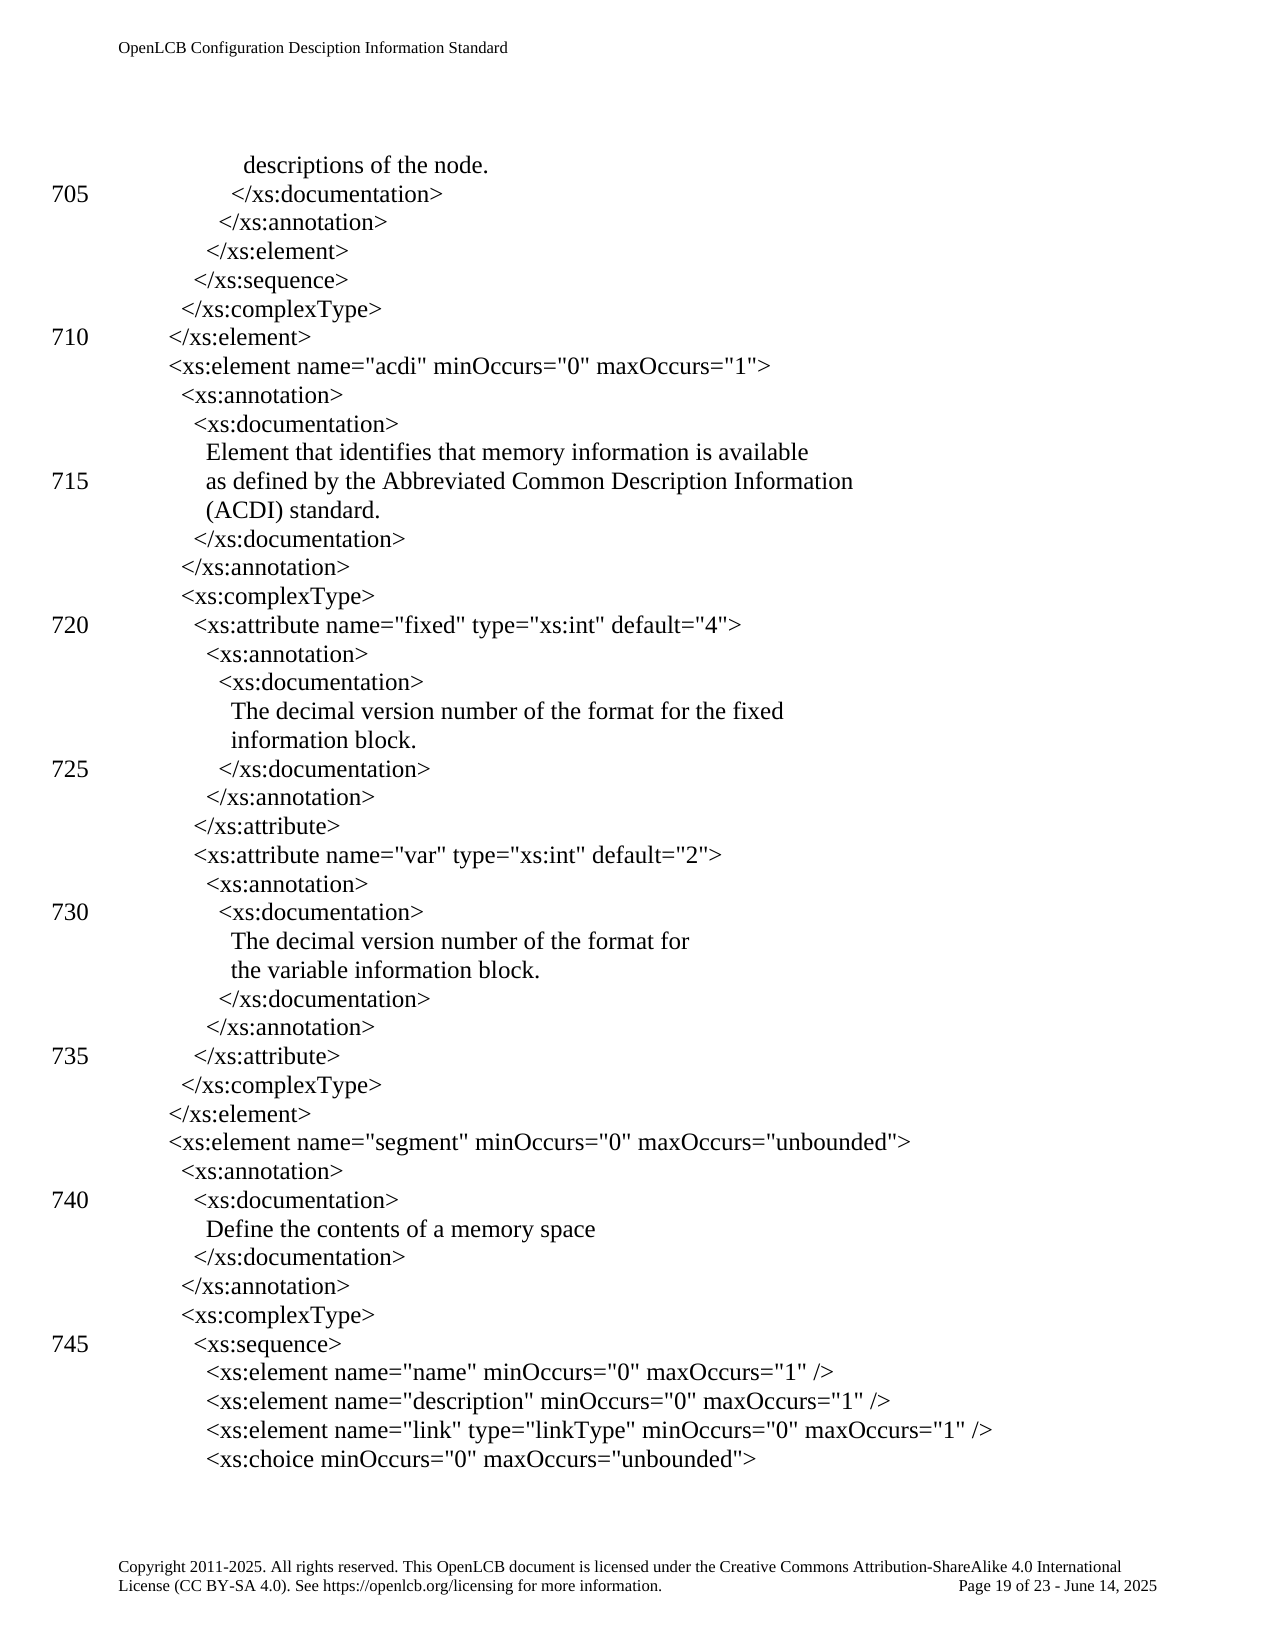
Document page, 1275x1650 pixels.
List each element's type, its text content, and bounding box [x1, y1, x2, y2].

text Define the contents of a memory space [118, 1214, 1157, 1242]
text </xs:annotation> [118, 1012, 1157, 1041]
text <xs:element name="segment" minOccurs="0" maxOccurs="unbounded"> [118, 1127, 1157, 1156]
text </xs:element> [118, 322, 1157, 351]
text Element that identifies that memory information is available [118, 437, 1157, 466]
text The decimal version number of the format for [118, 926, 1157, 955]
text </xs:attribute> [118, 1041, 1157, 1070]
text </xs:attribute> [118, 811, 1157, 840]
text <xs:element name="acdi" minOccurs="0" maxOccurs="1"> [118, 351, 1157, 380]
text <xs:documentation> [118, 667, 1157, 696]
text <xs:choice minOccurs="0" maxOccurs="unbounded"> [118, 1444, 1157, 1472]
text </xs:sequence> [118, 265, 1157, 294]
text </xs:element> [118, 1099, 1157, 1127]
text <xs:sequence> [118, 1329, 1157, 1357]
text </xs:documentation> [118, 984, 1157, 1012]
text </xs:element> [118, 236, 1157, 265]
text descriptions of the node. [118, 150, 1157, 179]
text </xs:complexType> [118, 294, 1157, 322]
text information block. [118, 725, 1157, 754]
text <xs:element name="description" minOccurs="0" maxOccurs="1" /> [118, 1386, 1157, 1415]
text as defined by the Abbreviated Common Description Information [118, 466, 1157, 495]
text <xs:element name="link" type="linkType" minOccurs="0" maxOccurs="1" /> [118, 1415, 1157, 1444]
text </xs:annotation> [118, 782, 1157, 811]
text </xs:annotation> [118, 1271, 1157, 1300]
text <xs:documentation> [118, 897, 1157, 926]
text <xs:annotation> [118, 380, 1157, 409]
text </xs:annotation> [118, 207, 1157, 236]
text <xs:element name="name" minOccurs="0" maxOccurs="1" /> [118, 1357, 1157, 1386]
text </xs:annotation> [118, 552, 1157, 581]
text </xs:documentation> [118, 1242, 1157, 1271]
text </xs:complexType> [118, 1070, 1157, 1099]
text <xs:attribute name="fixed" type="xs:int" default="4"> [118, 610, 1157, 639]
text </xs:documentation> [118, 179, 1157, 207]
text <xs:documentation> [118, 409, 1157, 437]
text (ACDI) standard. [118, 495, 1157, 524]
text </xs:documentation> [118, 524, 1157, 552]
text </xs:documentation> [118, 754, 1157, 782]
text <xs:complexType> [118, 581, 1157, 610]
text <xs:annotation> [118, 1156, 1157, 1185]
text The decimal version number of the format for the fixed [118, 696, 1157, 725]
text <xs:attribute name="var" type="xs:int" default="2"> [118, 840, 1157, 869]
text <xs:complexType> [118, 1300, 1157, 1329]
text <xs:documentation> [118, 1185, 1157, 1214]
text <xs:annotation> [118, 869, 1157, 897]
text the variable information block. [118, 955, 1157, 984]
text <xs:annotation> [118, 639, 1157, 667]
